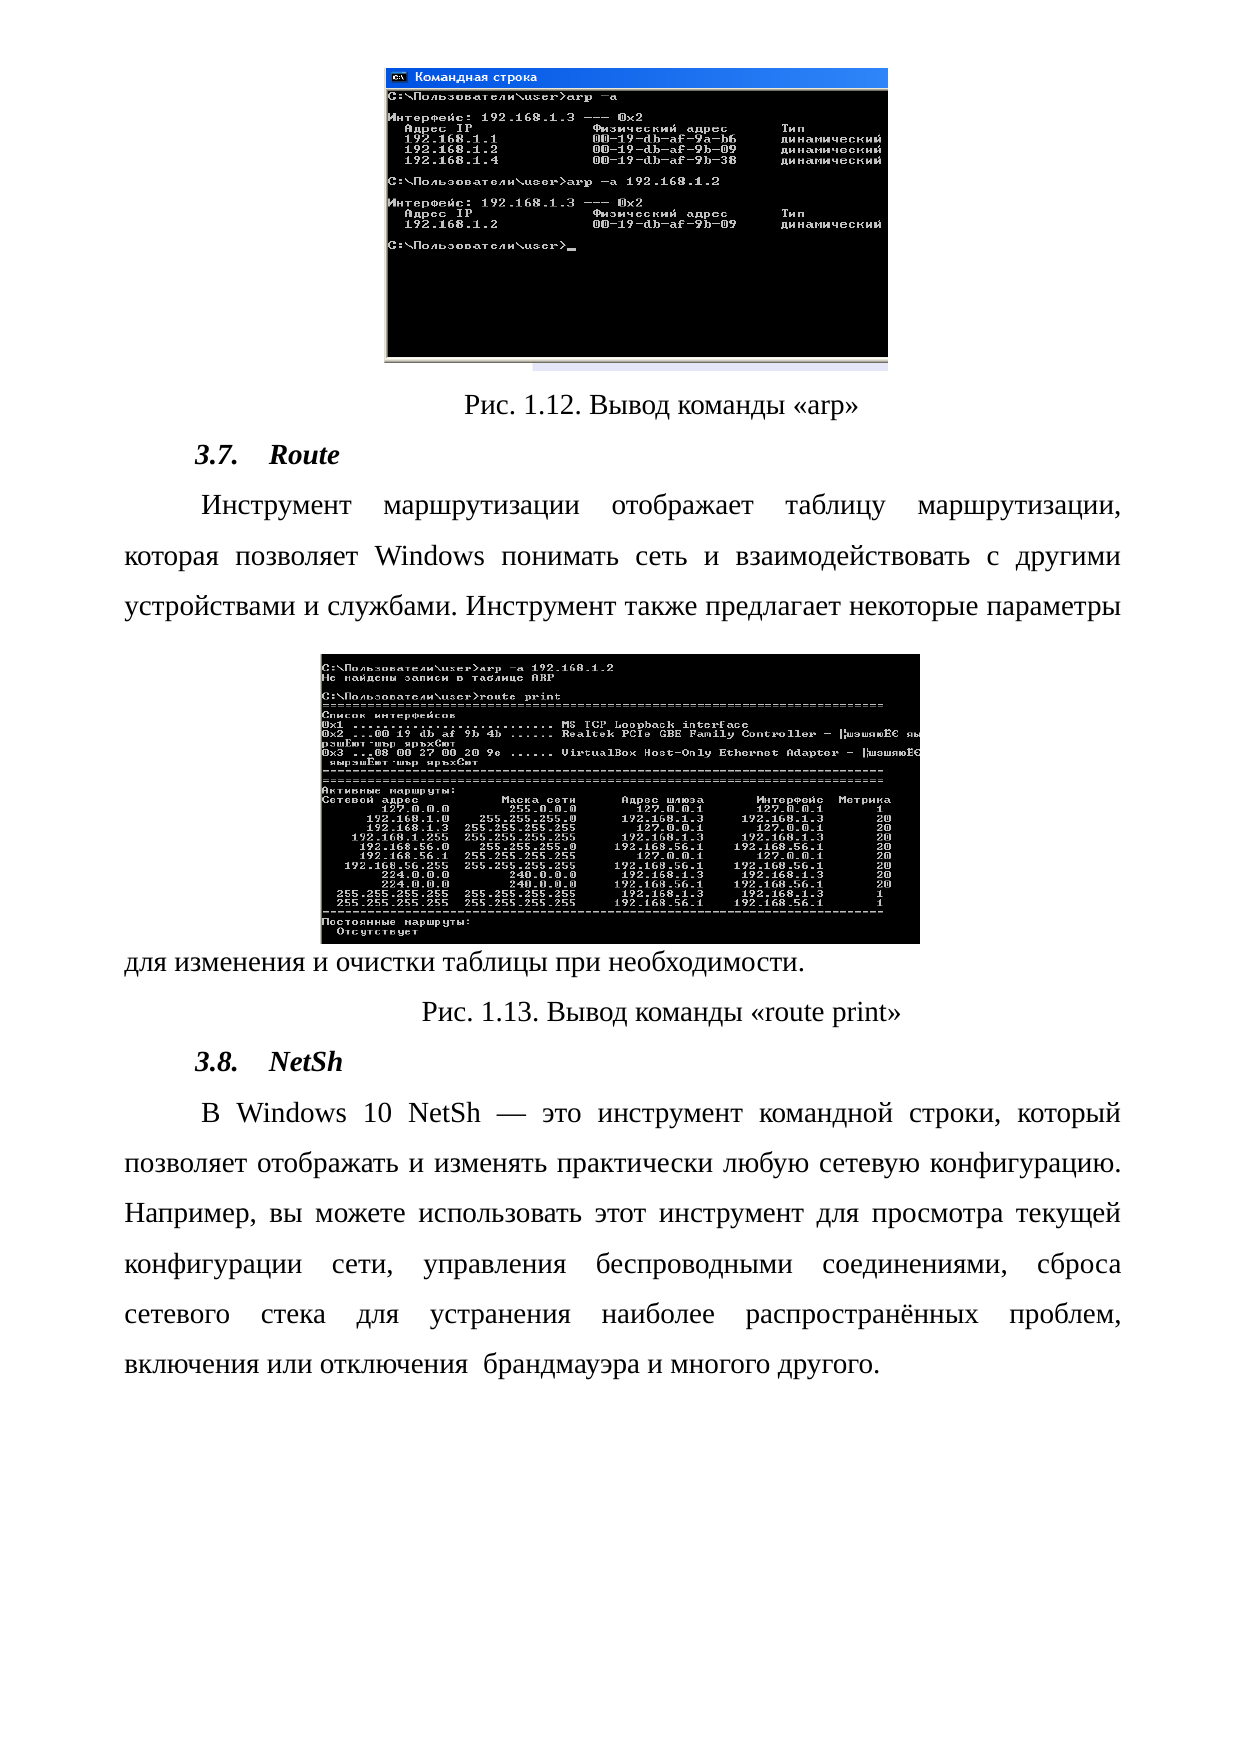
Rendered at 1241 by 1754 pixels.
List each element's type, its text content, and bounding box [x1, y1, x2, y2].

list NetSh [195, 1044, 1122, 1078]
list Route [195, 437, 1122, 471]
list Инструмент маршрутизации отображает таблицу маршрутизации, которая позволяет Windows понимать сеть и взаимодействовать с другими устройствами и службами. Инструмент также предлагает некоторые параметры для изменения и очистки таблицы при необходимости. [124, 487, 1122, 977]
list В Windows 10 NetSh — это инструмент командной строки, который позволяет отображать и изменять практически любую сетевую конфигурацию. Например, вы можете использовать этот инструмент для просмотра текущей конфигурации сети, управления беспроводными соединениями, сброса сетевого стека для устранения наиболее распространённых проблем, включения или отключения брандмауэра и многого другого. [124, 1095, 1122, 1380]
list Рис. 1.12. Вывод команды «arp» [124, 147, 1122, 420]
list Рис. 1.13. Вывод команды «route print» [124, 994, 1122, 1028]
picture [384, 68, 650, 371]
